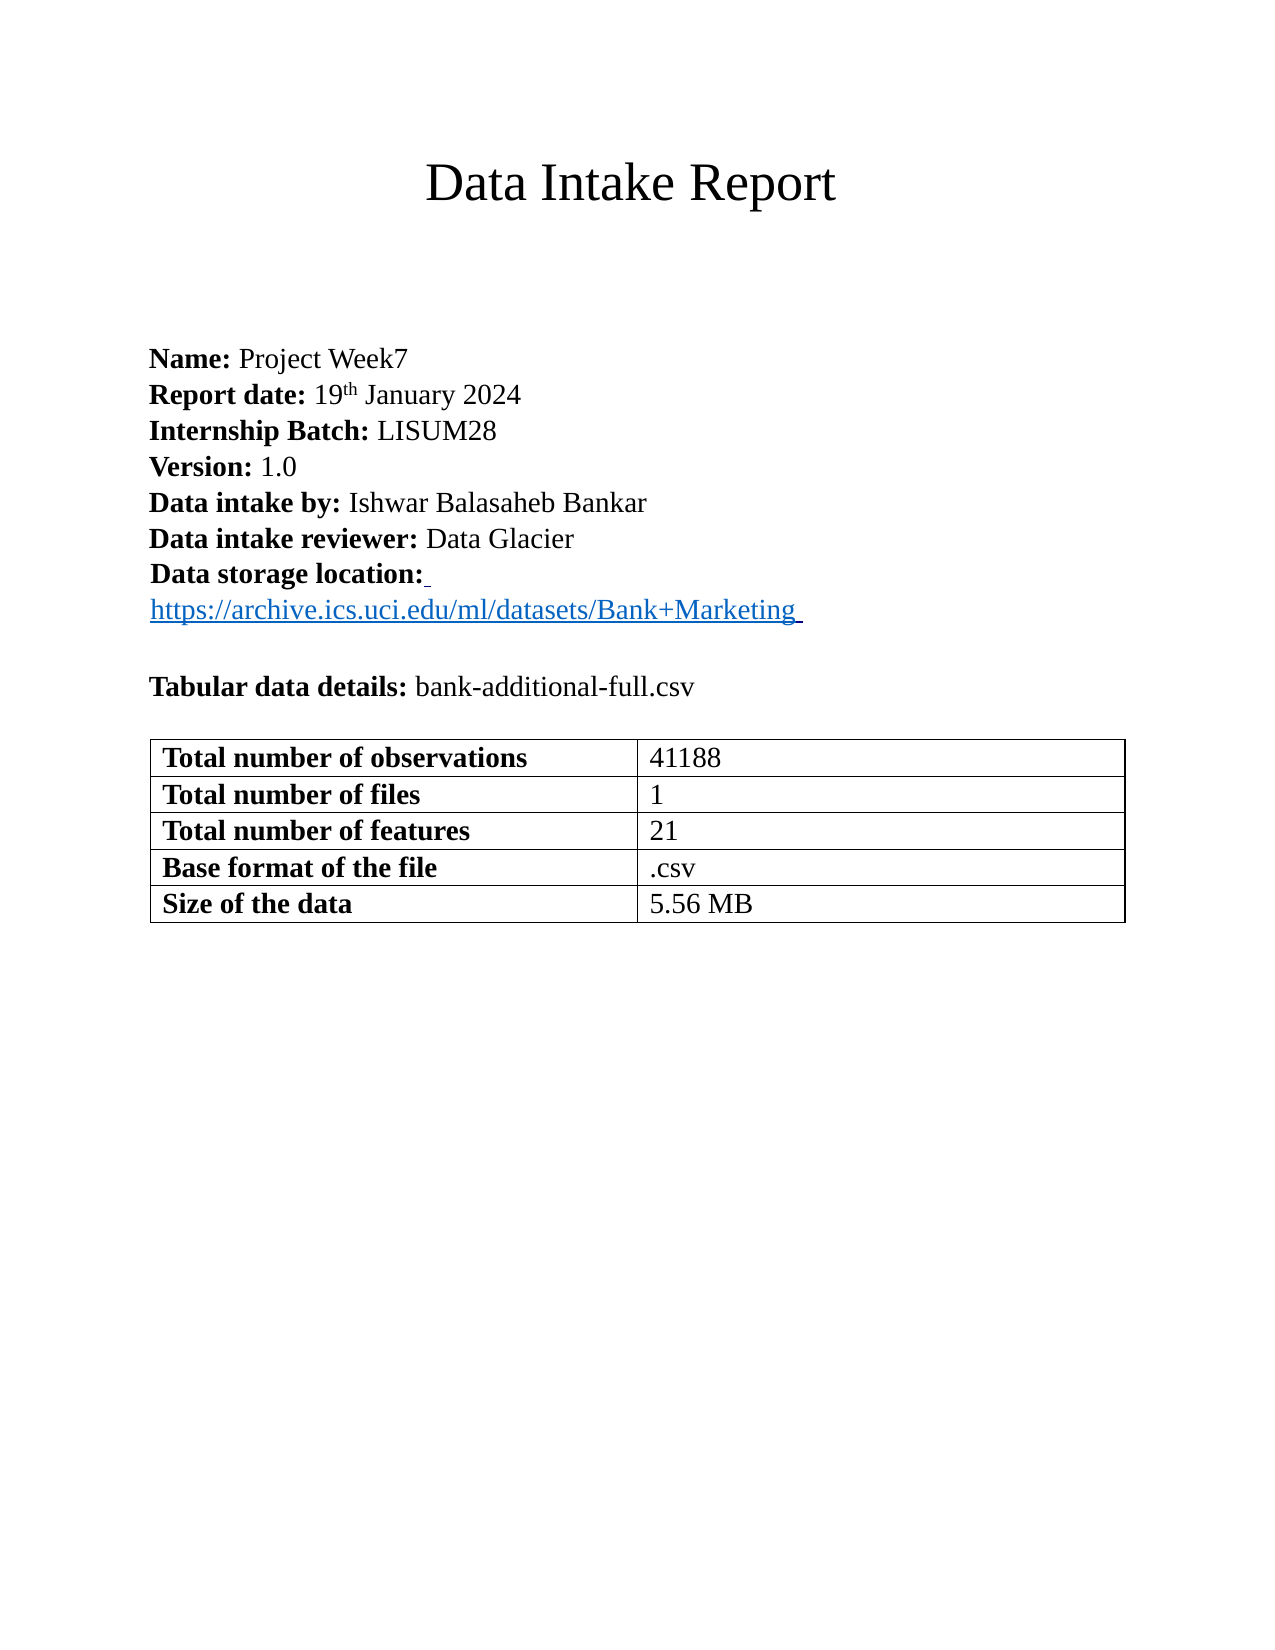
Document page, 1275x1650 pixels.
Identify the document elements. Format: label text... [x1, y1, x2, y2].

table_header Total number of observations [151, 740, 637, 776]
table_cell Total number of features [151, 813, 637, 849]
text Data intake reviewer: Data Glacier [148, 521, 1072, 554]
text Data Intake Report [203, 150, 1072, 212]
table_cell Base format of the file [151, 850, 637, 885]
table_cell 5.56 MB [638, 886, 1124, 922]
table_cell 21 [638, 813, 1124, 849]
text Internship Batch: LISUM28 [148, 413, 1072, 447]
text Version: 1.0 [148, 449, 1072, 483]
table_cell Size of the data [151, 886, 637, 922]
text Name: Project Week7 [148, 342, 1072, 375]
table_cell .csv [638, 850, 1124, 885]
table_cell 1 [638, 777, 1124, 812]
text Report date: 19th January 2024 [148, 377, 1072, 411]
table_cell Total number of files [151, 777, 637, 812]
text Tabular data details: bank-additional-full.csv [148, 669, 1072, 702]
text Data intake by: Ishwar Balasaheb Bankar [148, 485, 1072, 518]
table_header 41188 [638, 740, 1124, 776]
text Data storage location: https://archive.ics.uci.edu/ml/datasets/Bank+Marketing [150, 557, 1072, 626]
